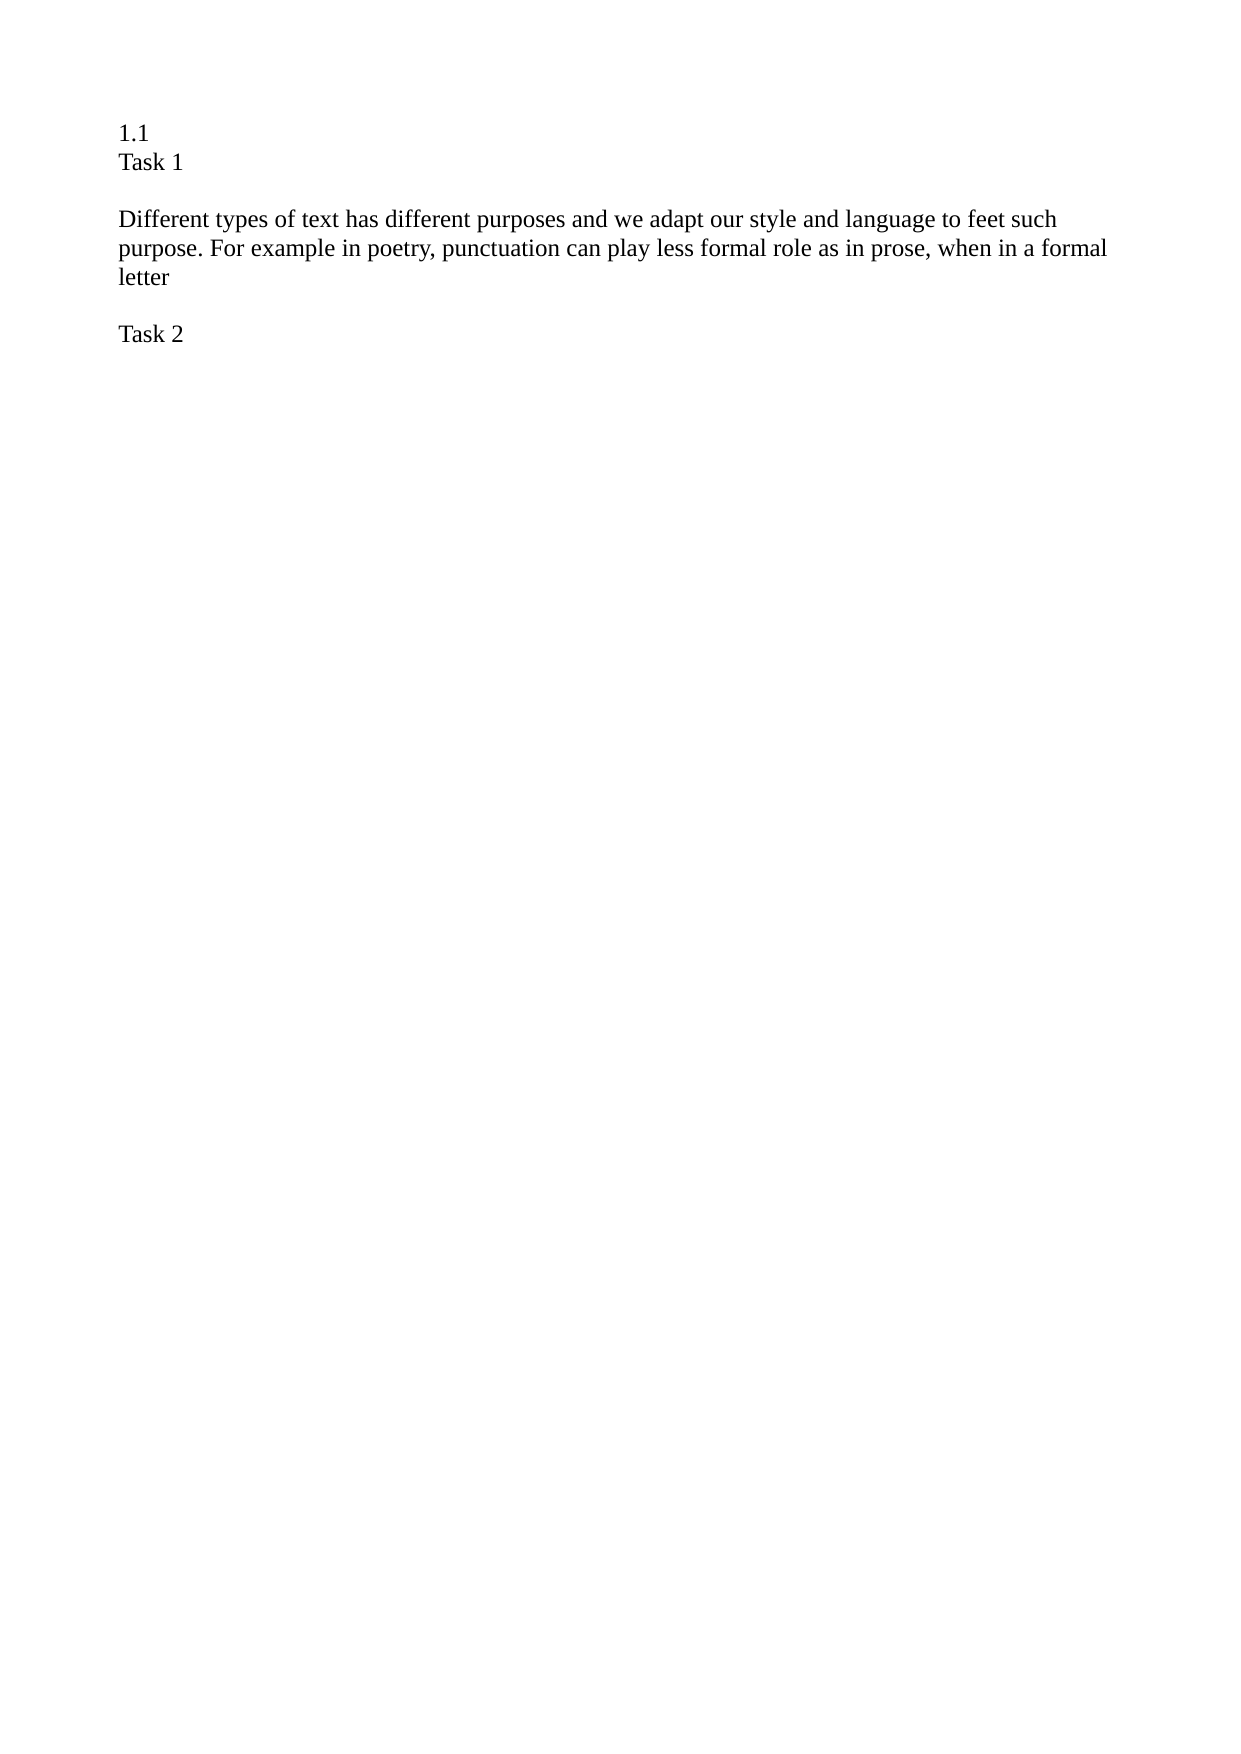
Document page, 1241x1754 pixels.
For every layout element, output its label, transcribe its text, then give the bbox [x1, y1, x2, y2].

text Task 1 [118, 147, 1122, 176]
text Different types of text has different purposes and we adapt our style and language to feet such purpose. For example in poetry, punctuation can play less formal role as in prose, when in a formal letter [118, 204, 1122, 291]
text 1.1 [118, 118, 1122, 147]
text Task 2 [118, 319, 1122, 348]
